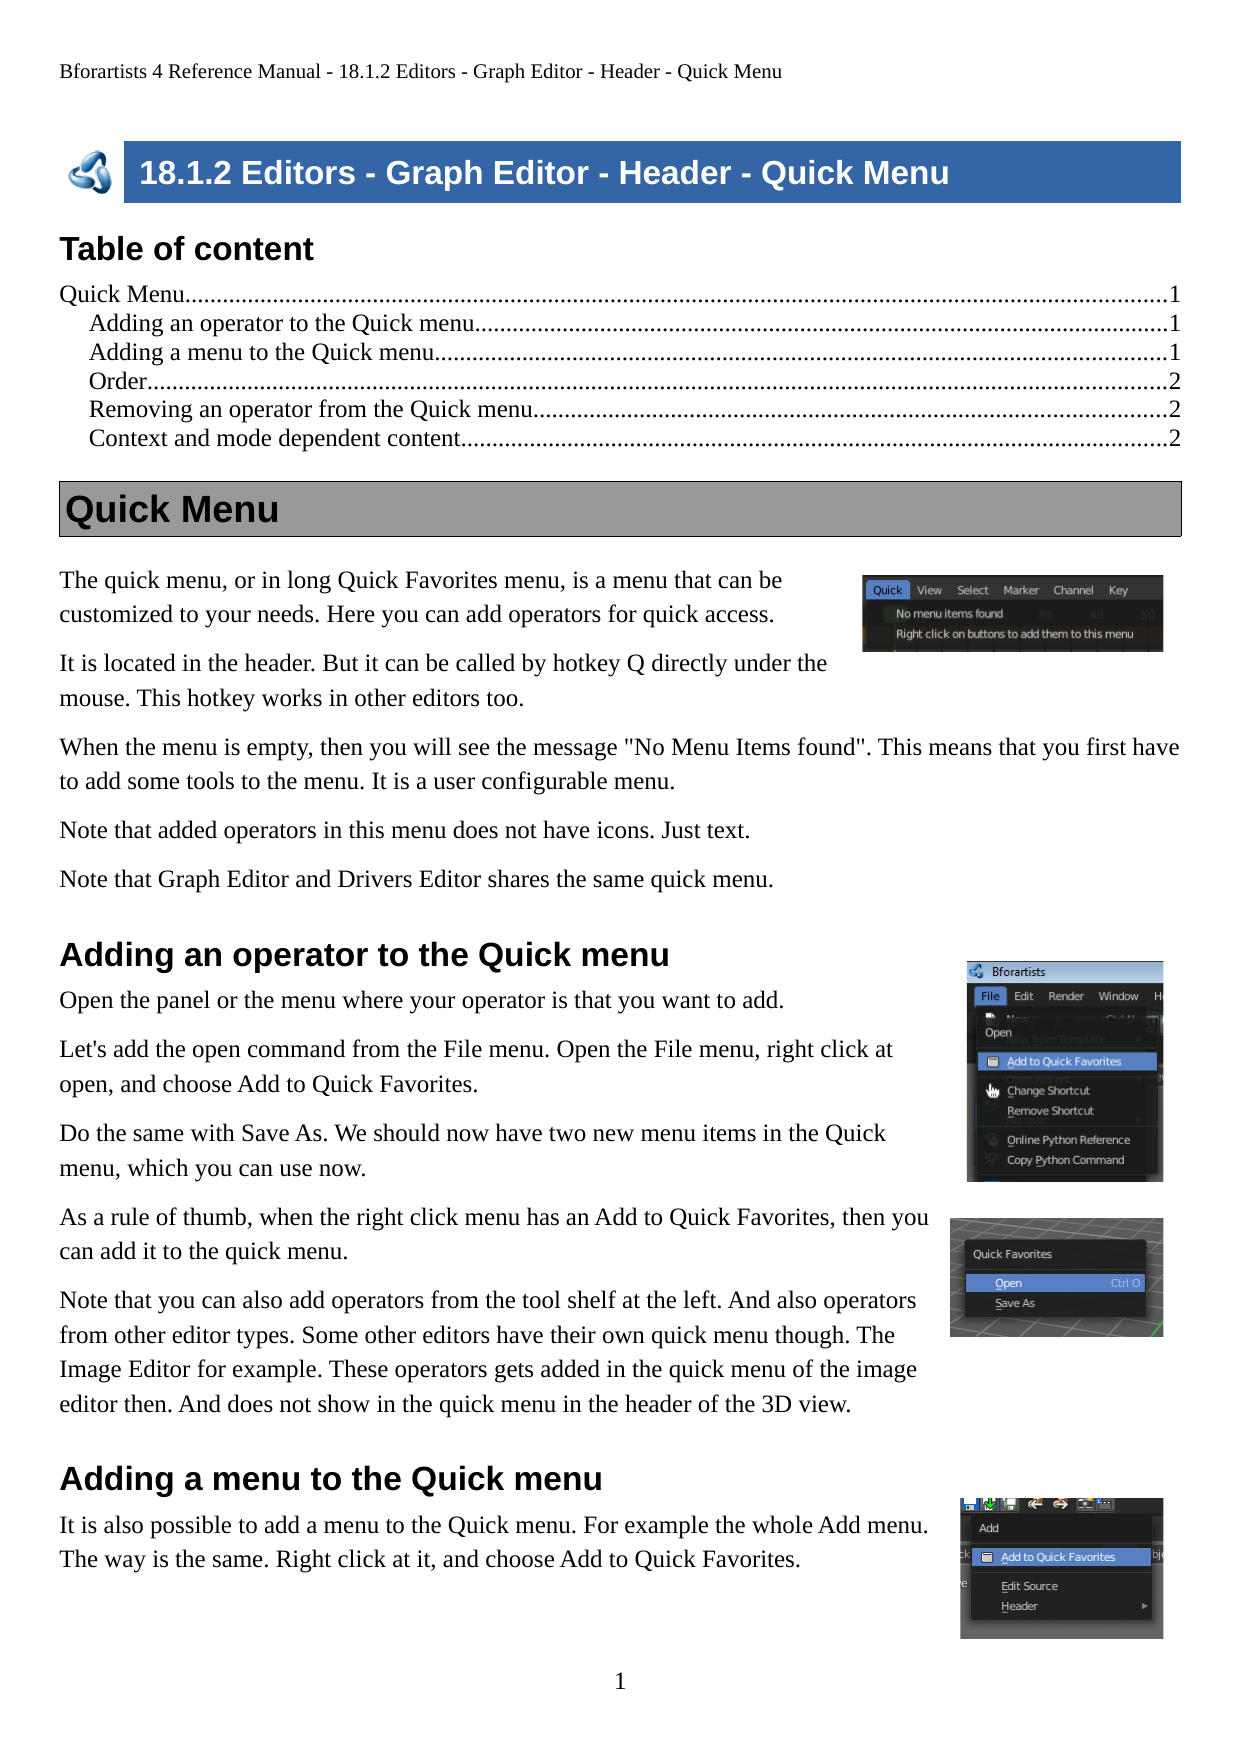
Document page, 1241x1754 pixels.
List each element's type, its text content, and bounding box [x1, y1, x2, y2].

subtitle Adding an operator to the Quick menu [59, 934, 1181, 973]
text It is also possible to add a menu to the Quick menu. For example the whole Add menu. The way is the same. Right click at it, and choose Add to Quick Favorites. [59, 1510, 960, 1573]
text The quick menu, or in long Quick Favorites menu, is a menu that can be customized to your needs. Here you can add operators for quick access. [59, 565, 1181, 628]
text Open the panel or the menu where your operator is that you want to add. [59, 986, 966, 1014]
table_header [59, 141, 124, 203]
text Adding an operator to the Quick menu 1 [88, 308, 1181, 337]
text Context and mode dependent content 2 [88, 423, 1181, 452]
text Adding a menu to the Quick menu 1 [88, 337, 1181, 366]
text Quick Menu 1 [59, 279, 1181, 308]
picture [65, 147, 114, 197]
text Let's add the open command from the File menu. Open the File menu, right click at open, and choose Add to Quick Favorites. [59, 1034, 966, 1098]
subtitle Adding a menu to the Quick menu [59, 1458, 1181, 1497]
text Removing an operator from the Quick menu 2 [88, 394, 1181, 423]
text Note that added operators in this menu does not have icons. Just text. [59, 815, 1181, 844]
text Note that you can also add operators from the tool shelf at the left. And also operators from other editor types. Some other editors have their own quick menu though. The Image Editor for example. These operators gets added in the quick menu of the image editor then. And does not show in the quick menu in the header of the 3D view. [59, 1285, 1181, 1417]
table_header 18.1.2 Editors - Graph Editor - Header - Quick Menu [124, 141, 1181, 203]
picture [862, 575, 1164, 652]
text It is located in the header. But it can be called by hotkey Q directly under the mouse. This hotkey works in other editors too. [59, 648, 1181, 712]
text When the menu is empty, then you will see the message "No Menu Items found". This means that you first have to add some tools to the menu. It is a user configurable menu. [59, 732, 1181, 795]
picture [950, 1218, 1164, 1337]
picture [966, 961, 1164, 1182]
text Order 2 [88, 366, 1181, 394]
table_header Quick Menu [60, 482, 1181, 536]
text Note that Graph Editor and Drivers Editor shares the same quick menu. [59, 864, 1181, 893]
text As a rule of thumb, when the right click menu has an Add to Quick Favorites, then you can add it to the quick menu. [59, 1202, 1181, 1265]
subtitle Table of content [59, 228, 1181, 267]
picture [960, 1498, 1164, 1639]
text Do the same with Save As. We should now have two new menu items in the Quick menu, which you can use now. [59, 1118, 966, 1181]
